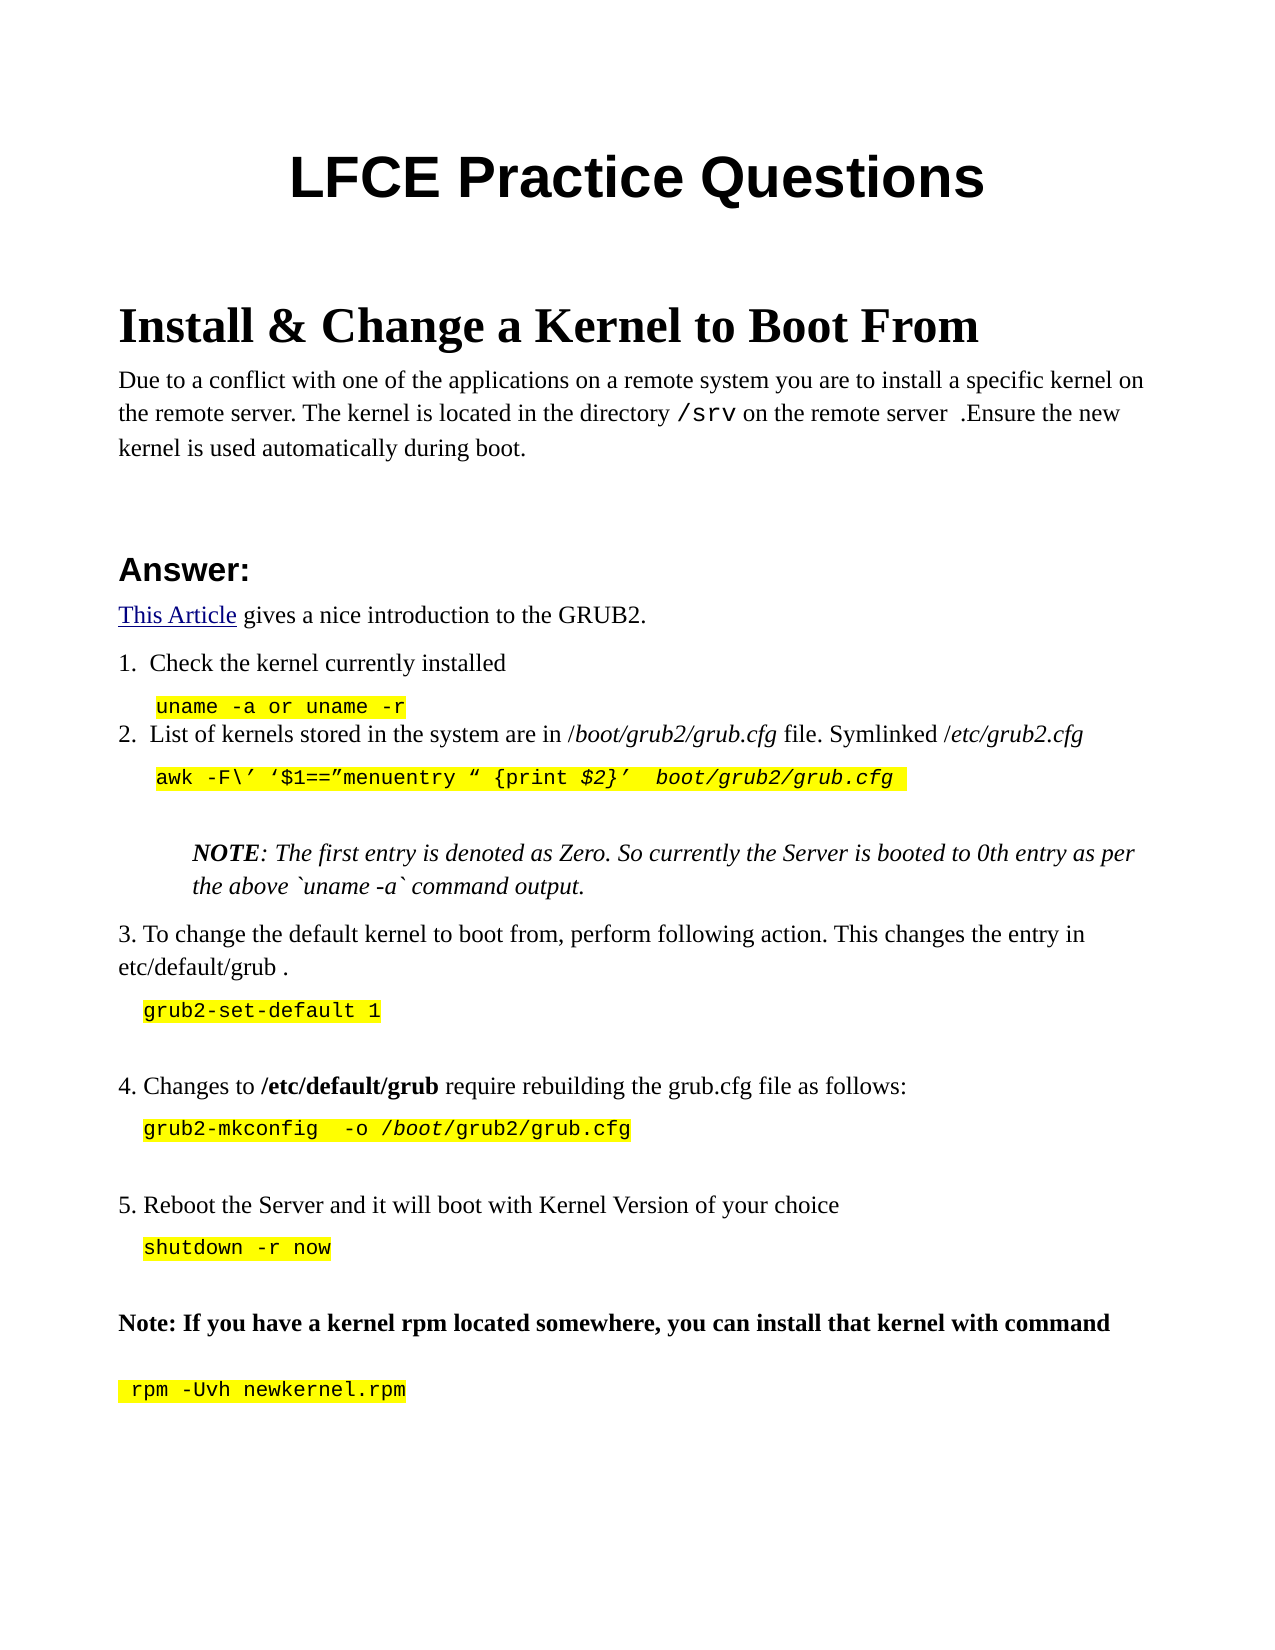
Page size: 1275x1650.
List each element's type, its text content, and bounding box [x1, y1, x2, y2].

text 4. Changes to /etc/default/grub require rebuilding the grub.cfg file as follows: [118, 1071, 1157, 1099]
text Due to a conflict with one of the applications on a remote system you are to install a specific kernel on the remote server. The kernel is located in the directory /srv on the remote server .Ensure the new kernel is used automatically during boot. [118, 365, 1157, 462]
text rpm -Uvh newkernel.rpm [118, 1379, 1157, 1403]
text 3. To change the default kernel to boot from, perform following action. This changes the entry in etc/default/grub . [118, 919, 1157, 981]
text shutdown -r now [118, 1237, 1157, 1261]
subtitle Answer: [118, 549, 1157, 588]
text NOTE: The first entry is denoted as Zero. So currently the Server is booted to 0th entry as per the above `uname -a` command output. [118, 838, 1157, 900]
subtitle Install & Change a Kernel to Boot From [118, 295, 1157, 353]
text awk -F\’ ‘$1==”menuentry “ {print $2}’ boot/grub2/grub.cfg [118, 767, 1157, 791]
text uname -a or uname -r [118, 696, 1157, 719]
text Note: If you have a kernel rpm located somewhere, you can install that kernel with command [118, 1308, 1157, 1337]
text This Article gives a nice introduction to the GRUB2. [118, 601, 1157, 629]
text grub2-set-default 1 [118, 999, 1157, 1023]
text 5. Reboot the Server and it will boot with Kernel Version of your choice [118, 1190, 1157, 1218]
title LFCE Practice Questions [118, 143, 1157, 210]
text 2. List of kernels stored in the system are in /boot/grub2/grub.cfg file. Symlinked /etc/grub2.cfg [118, 719, 1157, 748]
text 1. Check the kernel currently installed [118, 648, 1157, 677]
text grub2-mkconfig -o /boot/grub2/grub.cfg [118, 1118, 1157, 1142]
